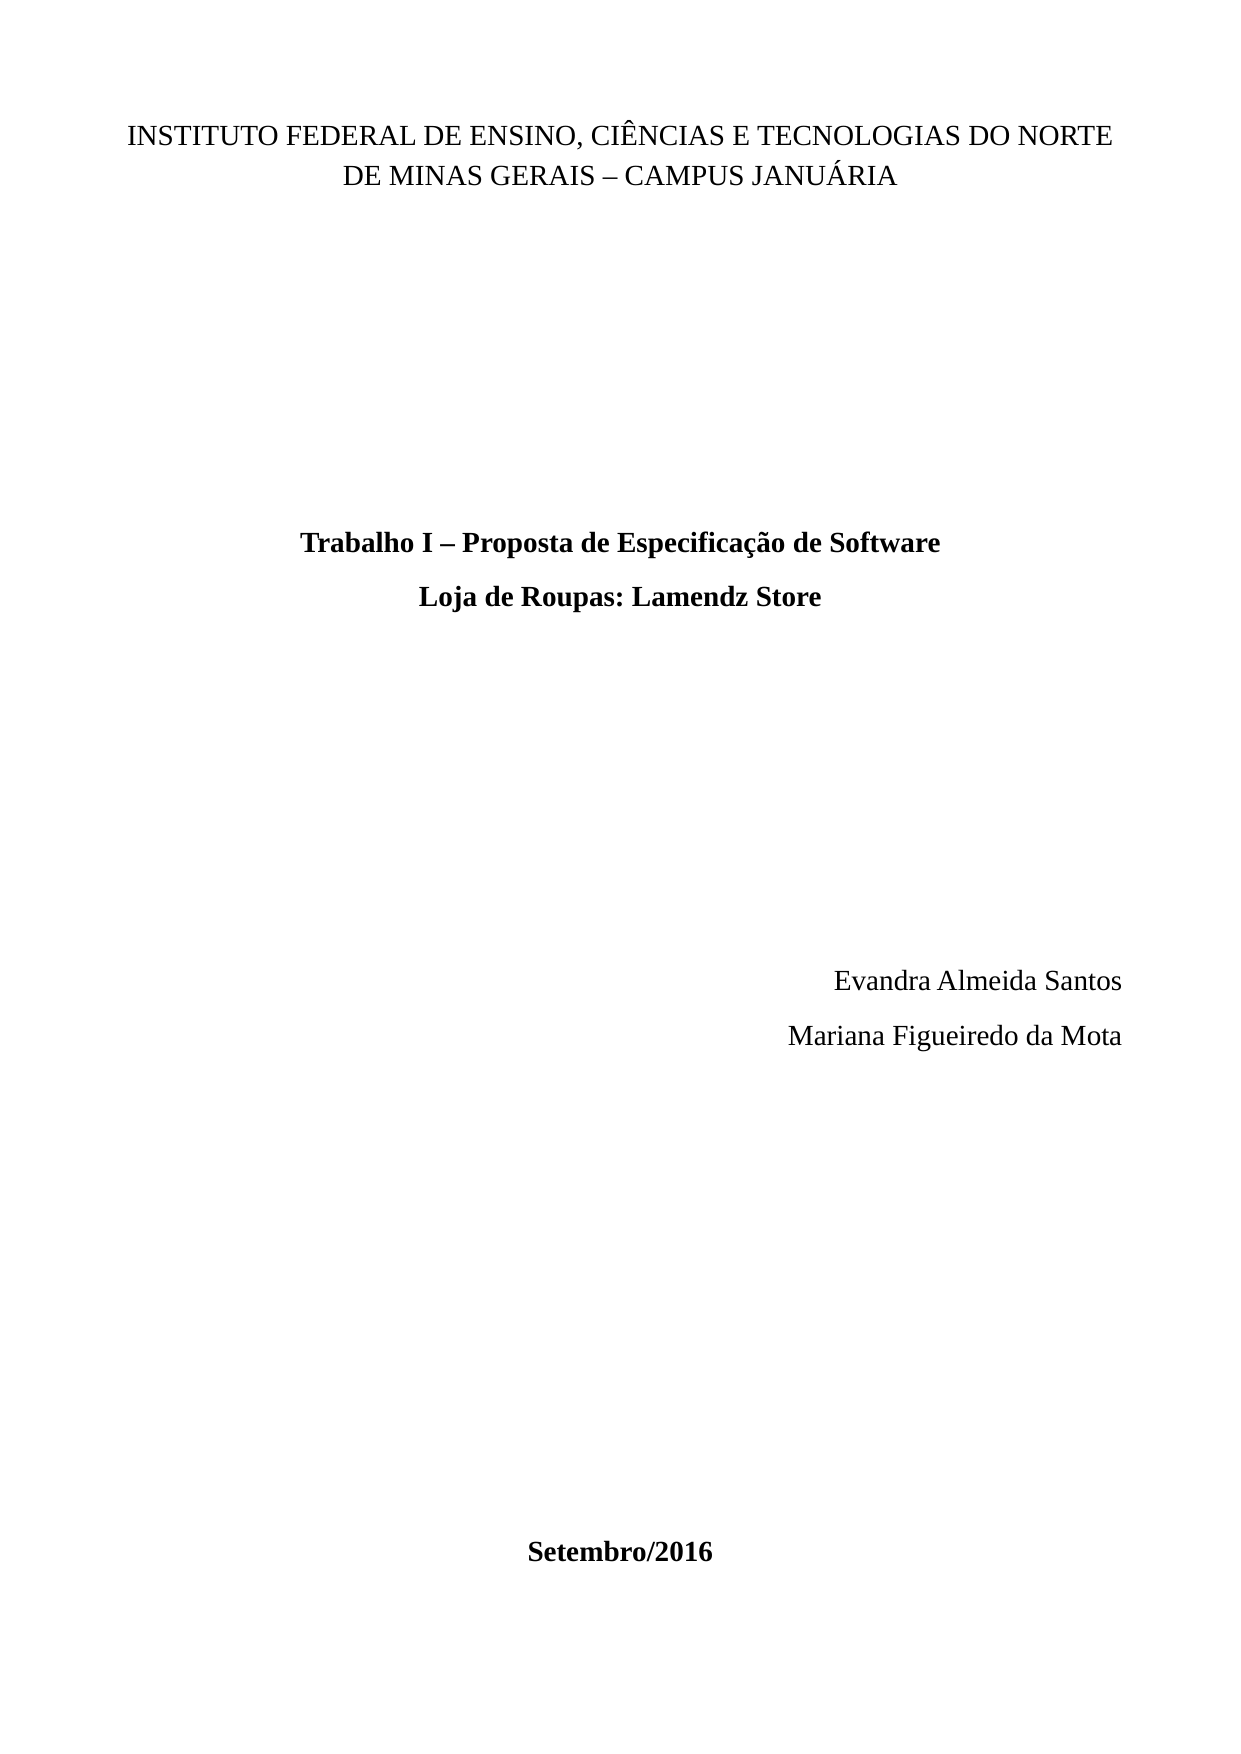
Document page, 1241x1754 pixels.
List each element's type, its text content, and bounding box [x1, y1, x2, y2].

text Loja de Roupas: Lamendz Store [118, 579, 1122, 613]
text Setembro/2016 [118, 1534, 1122, 1568]
text Evandra Almeida Santos [118, 963, 1122, 997]
text Mariana Figueiredo da Mota [543, 1018, 1122, 1051]
text INSTITUTO FEDERAL DE ENSINO, CIÊNCIAS E TECNOLOGIAS DO NORTE DE MINAS GERAIS – CAMPUS JANUÁRIA [118, 118, 1122, 192]
text Trabalho I – Proposta de Especificação de Software [118, 525, 1122, 558]
